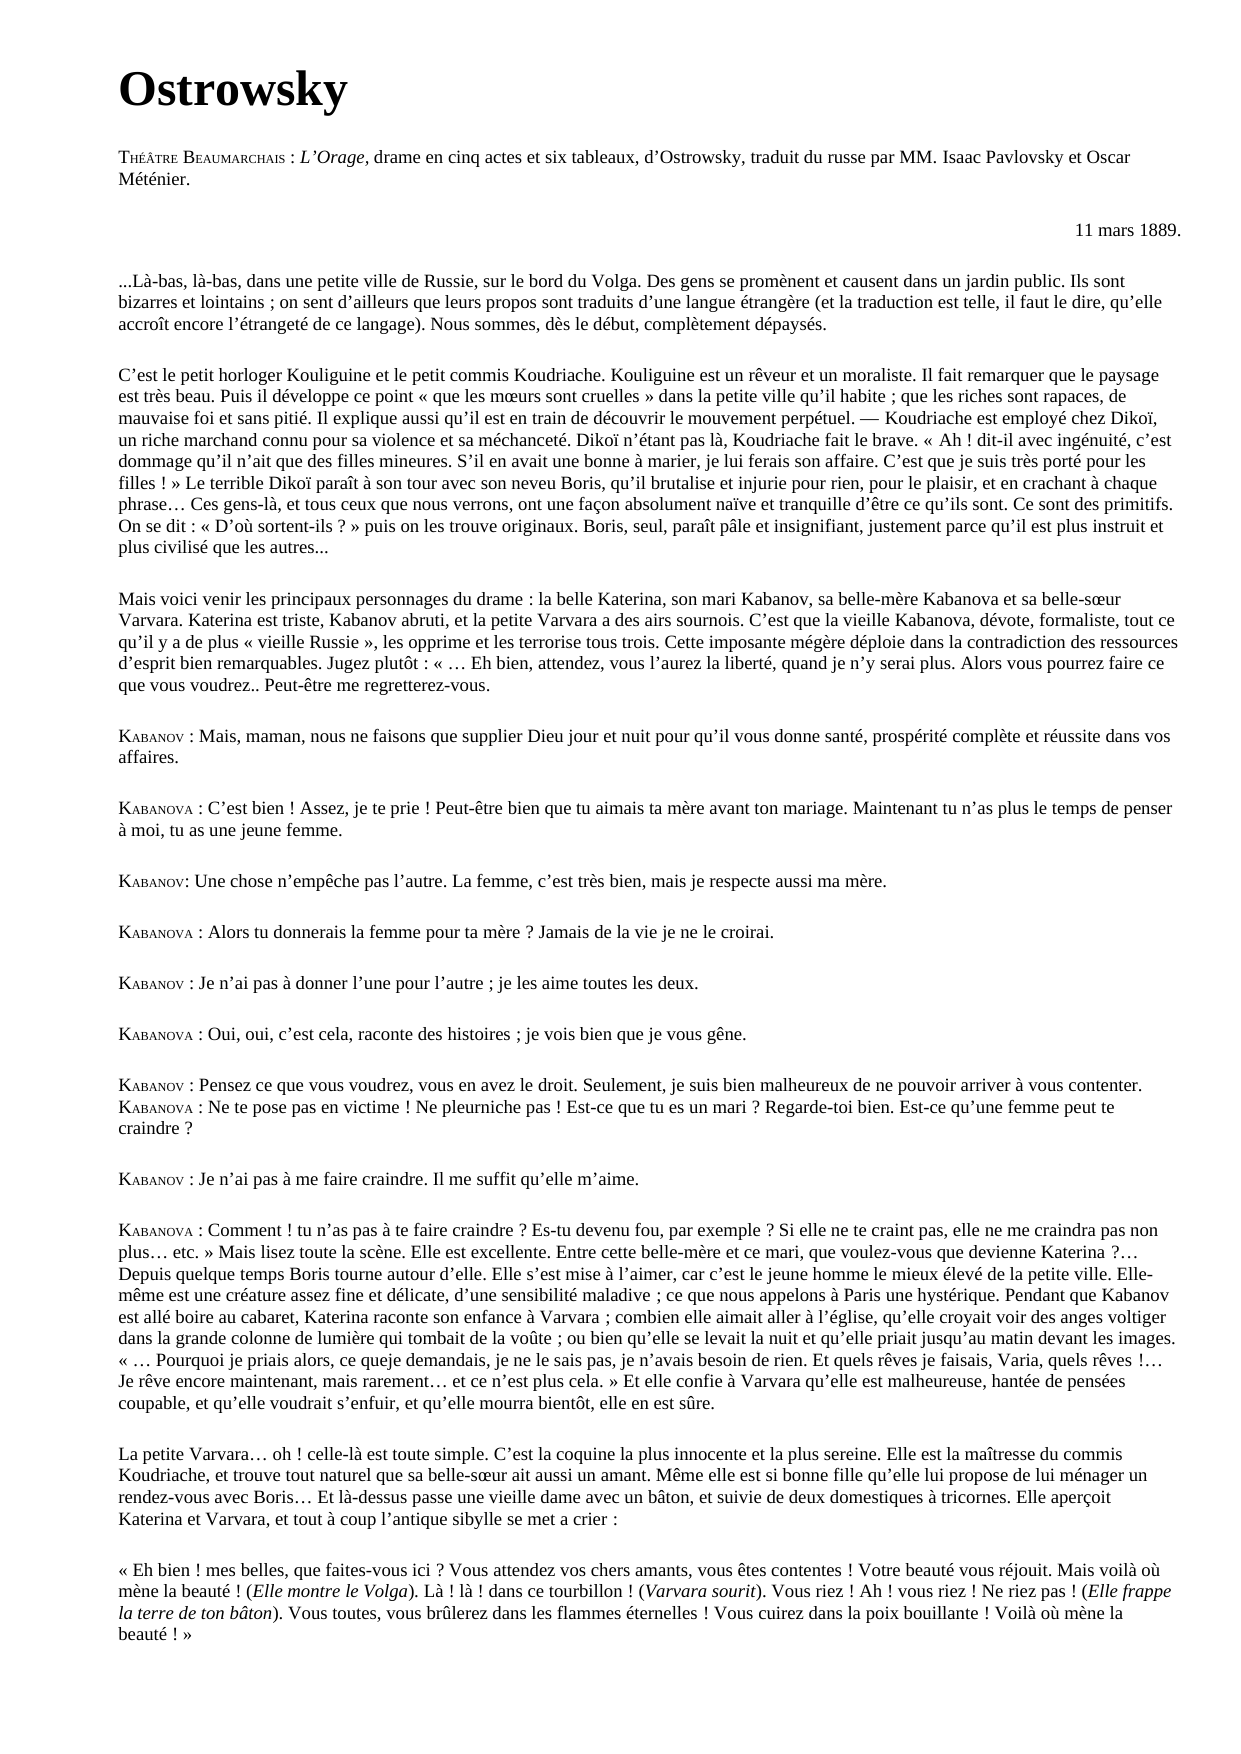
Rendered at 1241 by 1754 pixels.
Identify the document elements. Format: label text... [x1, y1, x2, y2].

text Théâtre Beaumarchais : L’Orage, drame en cinq actes et six tableaux, d’Ostrowsky, traduit du russe par MM. Isaac Pavlovsky et Oscar Méténier. [118, 146, 1181, 189]
text « Eh bien ! mes belles, que faites-vous ici ? Vous attendez vos chers amants, vous êtes contentes ! Votre beauté vous réjouit. Mais voilà où mène la beauté ! (Elle montre le Volga). Là ! là ! dans ce tourbillon ! (Varvara sourit). Vous riez ! Ah ! vous riez ! Ne riez pas ! (Elle frappe la terre de ton bâton). Vous toutes, vous brûlerez dans les flammes éternelles ! Vous cuirez dans la poix bouillante ! Voilà où mène la beauté ! » [118, 1558, 1181, 1645]
text Kabanova : Comment ! tu n’as pas à te faire craindre ? Es-tu devenu fou, par exemple ? Si elle ne te craint pas, elle ne me craindra pas non plus… etc. » Mais lisez toute la scène. Elle est excellente. Entre cette belle-mère et ce mari, que voulez-vous que devienne Katerina ?… Depuis quelque temps Boris tourne autour d’elle. Elle s’est mise à l’aimer, car c’est le jeune homme le mieux élevé de la petite ville. Elle-même est une créature assez fine et délicate, d’une sensibilité maladive ; ce que nous appelons à Paris une hystérique. Pendant que Kabanov est allé boire au cabaret, Katerina raconte son enfance à Varvara ; combien elle aimait aller à l’église, qu’elle croyait voir des anges voltiger dans la grande colonne de lumière qui tombait de la voûte ; ou bien qu’elle se levait la nuit et qu’elle priait jusqu’au matin devant les images. « … Pourquoi je priais alors, ce queje demandais, je ne le sais pas, je n’avais besoin de rien. Et quels rêves je faisais, Varia, quels rêves !… Je rêve encore maintenant, mais rarement… et ce n’est plus cela. » Et elle confie à Varvara qu’elle est malheureuse, hantée de pensées coupable, et qu’elle voudrait s’enfuir, et qu’elle mourra bientôt, elle en est sûre. [118, 1219, 1181, 1413]
text C’est le petit horloger Kouliguine et le petit commis Koudriache. Kouliguine est un rêveur et un moraliste. Il fait remarquer que le paysage est très beau. Puis il développe ce point « que les mœurs sont cruelles » dans la petite ville qu’il habite ; que les riches sont rapaces, de mauvaise foi et sans pitié. Il explique aussi qu’il est en train de découvrir le mouvement perpétuel. — Koudriache est employé chez Dikoï, un riche marchand connu pour sa violence et sa méchanceté. Dikoï n’étant pas là, Koudriache fait le brave. « Ah ! dit-il avec ingénuité, c’est dommage qu’il n’ait que des filles mineures. S’il en avait une bonne à marier, je lui ferais son affaire. C’est que je suis très porté pour les filles ! » Le terrible Dikoï paraît à son tour avec son neveu Boris, qu’il brutalise et injurie pour rien, pour le plaisir, et en crachant à chaque phrase… Ces gens-là, et tous ceux que nous verrons, ont une façon absolument naïve et tranquille d’être ce qu’ils sont. Ce sont des primitifs. On se dit : « D’où sortent-ils ? » puis on les trouve originaux. Boris, seul, paraît pâle et insignifiant, justement parce qu’il est plus instruit et plus civilisé que les autres... [118, 364, 1181, 558]
text Kabanova : C’est bien ! Assez, je te prie ! Peut-être bien que tu aimais ta mère avant ton mariage. Maintenant tu n’as plus le temps de penser à moi, tu as une jeune femme. [118, 797, 1181, 840]
text Mais voici venir les principaux personnages du drame : la belle Katerina, son mari Kabanov, sa belle-mère Kabanova et sa belle-sœur Varvara. Katerina est triste, Kabanov abruti, et la petite Varvara a des airs sournois. C’est que la vieille Kabanova, dévote, formaliste, tout ce qu’il y a de plus « vieille Russie », les opprime et les terrorise tous trois. Cette imposante mégère déploie dans la contradiction des ressources d’esprit bien remarquables. Jugez plutôt : « … Eh bien, attendez, vous l’aurez la liberté, quand je n’y serai plus. Alors vous pourrez faire ce que vous voudrez.. Peut-être me regretterez-vous. [118, 587, 1181, 695]
text Kabanov: Une chose n’empêche pas l’autre. La femme, c’est très bien, mais je respecte aussi ma mère. [118, 870, 1181, 891]
text Kabanova : Oui, oui, c’est cela, raconte des histoires ; je vois bien que je vous gêne. [118, 1023, 1181, 1044]
text Kabanov : Je n’ai pas à donner l’une pour l’autre ; je les aime toutes les deux. [118, 972, 1181, 993]
text Kabanova : Alors tu donnerais la femme pour ta mère ? Jamais de la vie je ne le croirai. [118, 921, 1181, 942]
text ...Là-bas, là-bas, dans une petite ville de Russie, sur le bord du Volga. Des gens se promènent et causent dans un jardin public. Ils sont bizarres et lointains ; on sent d’ailleurs que leurs propos sont traduits d’une langue étrangère (et la traduction est telle, il faut le dire, qu’elle accroît encore l’étrangeté de ce langage). Nous sommes, dès le début, complètement dépaysés. [118, 270, 1181, 334]
text La petite Varvara… oh ! celle-là est toute simple. C’est la coquine la plus innocente et la plus sereine. Elle est la maîtresse du commis Koudriache, et trouve tout naturel que sa belle-sœur ait aussi un amant. Même elle est si bonne fille qu’elle lui propose de lui ménager un rendez-vous avec Boris… Et là-dessus passe une vieille dame avec un bâton, et suivie de deux domestiques à tricornes. Elle aperçoit Katerina et Varvara, et tout à coup l’antique sibylle se met a crier : [118, 1443, 1181, 1529]
text Kabanov : Je n’ai pas à me faire craindre. Il me suffit qu’elle m’aime. [118, 1168, 1181, 1190]
text 11 mars 1889. [118, 219, 1181, 240]
text Kabanov : Pensez ce que vous voudrez, vous en avez le droit. Seulement, je suis bien malheureux de ne pouvoir arriver à vous contenter. Kabanova : Ne te pose pas en victime ! Ne pleurniche pas ! Est-ce que tu es un mari ? Regarde-toi bien. Est-ce qu’une femme peut te craindre ? [118, 1074, 1181, 1139]
subtitle Ostrowsky [118, 59, 1181, 117]
text Kabanov : Mais, maman, nous ne faisons que supplier Dieu jour et nuit pour qu’il vous donne santé, prospérité complète et réussite dans vos affaires. [118, 725, 1181, 768]
